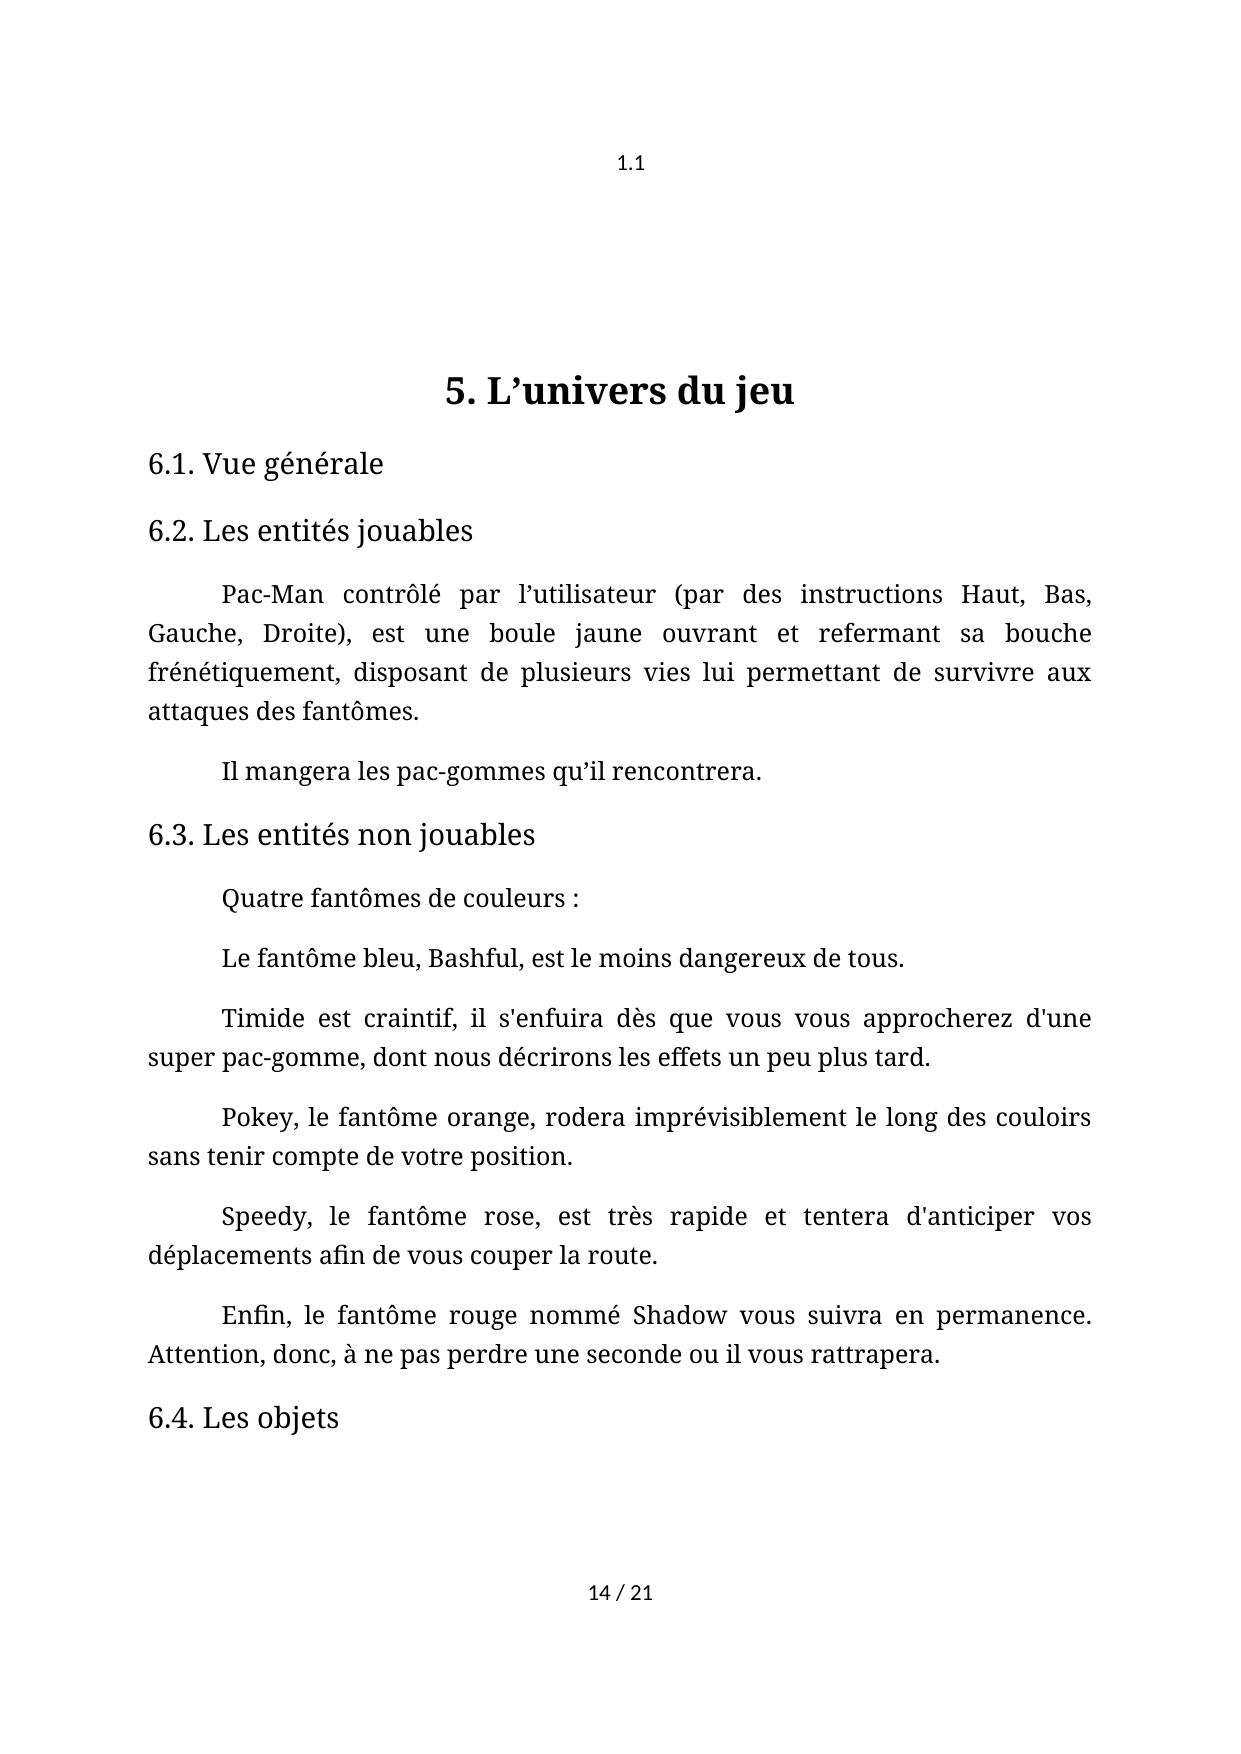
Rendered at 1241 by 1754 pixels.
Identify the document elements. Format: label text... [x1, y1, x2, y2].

text Pac-Man contrôlé par l’utilisateur (par des instructions Haut, Bas, Gauche, Droite), est une boule jaune ouvrant et refermant sa bouche frénétiquement, disposant de plusieurs vies lui permettant de survivre aux attaques des fantômes. [148, 576, 1093, 728]
text Enfin, le fantôme rouge nommé Shadow vous suivra en permanence. Attention, donc, à ne pas perdre une seconde ou il vous rattrapera. [148, 1298, 1093, 1371]
text Le fantôme bleu, Bashful, est le moins dangereux de tous. [148, 940, 1093, 974]
text 6.3. Les entités non jouables [148, 814, 1093, 854]
text Timide est craintif, il s'enfuira dès que vous vous approcherez d'une super pac-gomme, dont nous décrirons les effets un peu plus tard. [148, 1000, 1093, 1074]
text 6.1. Vue générale [148, 443, 1093, 483]
text Pokey, le fantôme orange, rodera imprévisiblement le long des couloirs sans tenir compte de votre position. [148, 1099, 1093, 1173]
text 6.2. Les entités jouables [148, 510, 1093, 550]
text Quatre fantômes de couleurs : [148, 880, 1093, 914]
text Il mangera les pac-gommes qu’il rencontrera. [148, 754, 1093, 788]
text 5. L’univers du jeu [148, 364, 1093, 415]
text Speedy, le fantôme rose, est très rapide et tentera d'anticiper vos déplacements afin de vous couper la route. [148, 1199, 1093, 1272]
text 6.4. Les objets [148, 1397, 1093, 1437]
